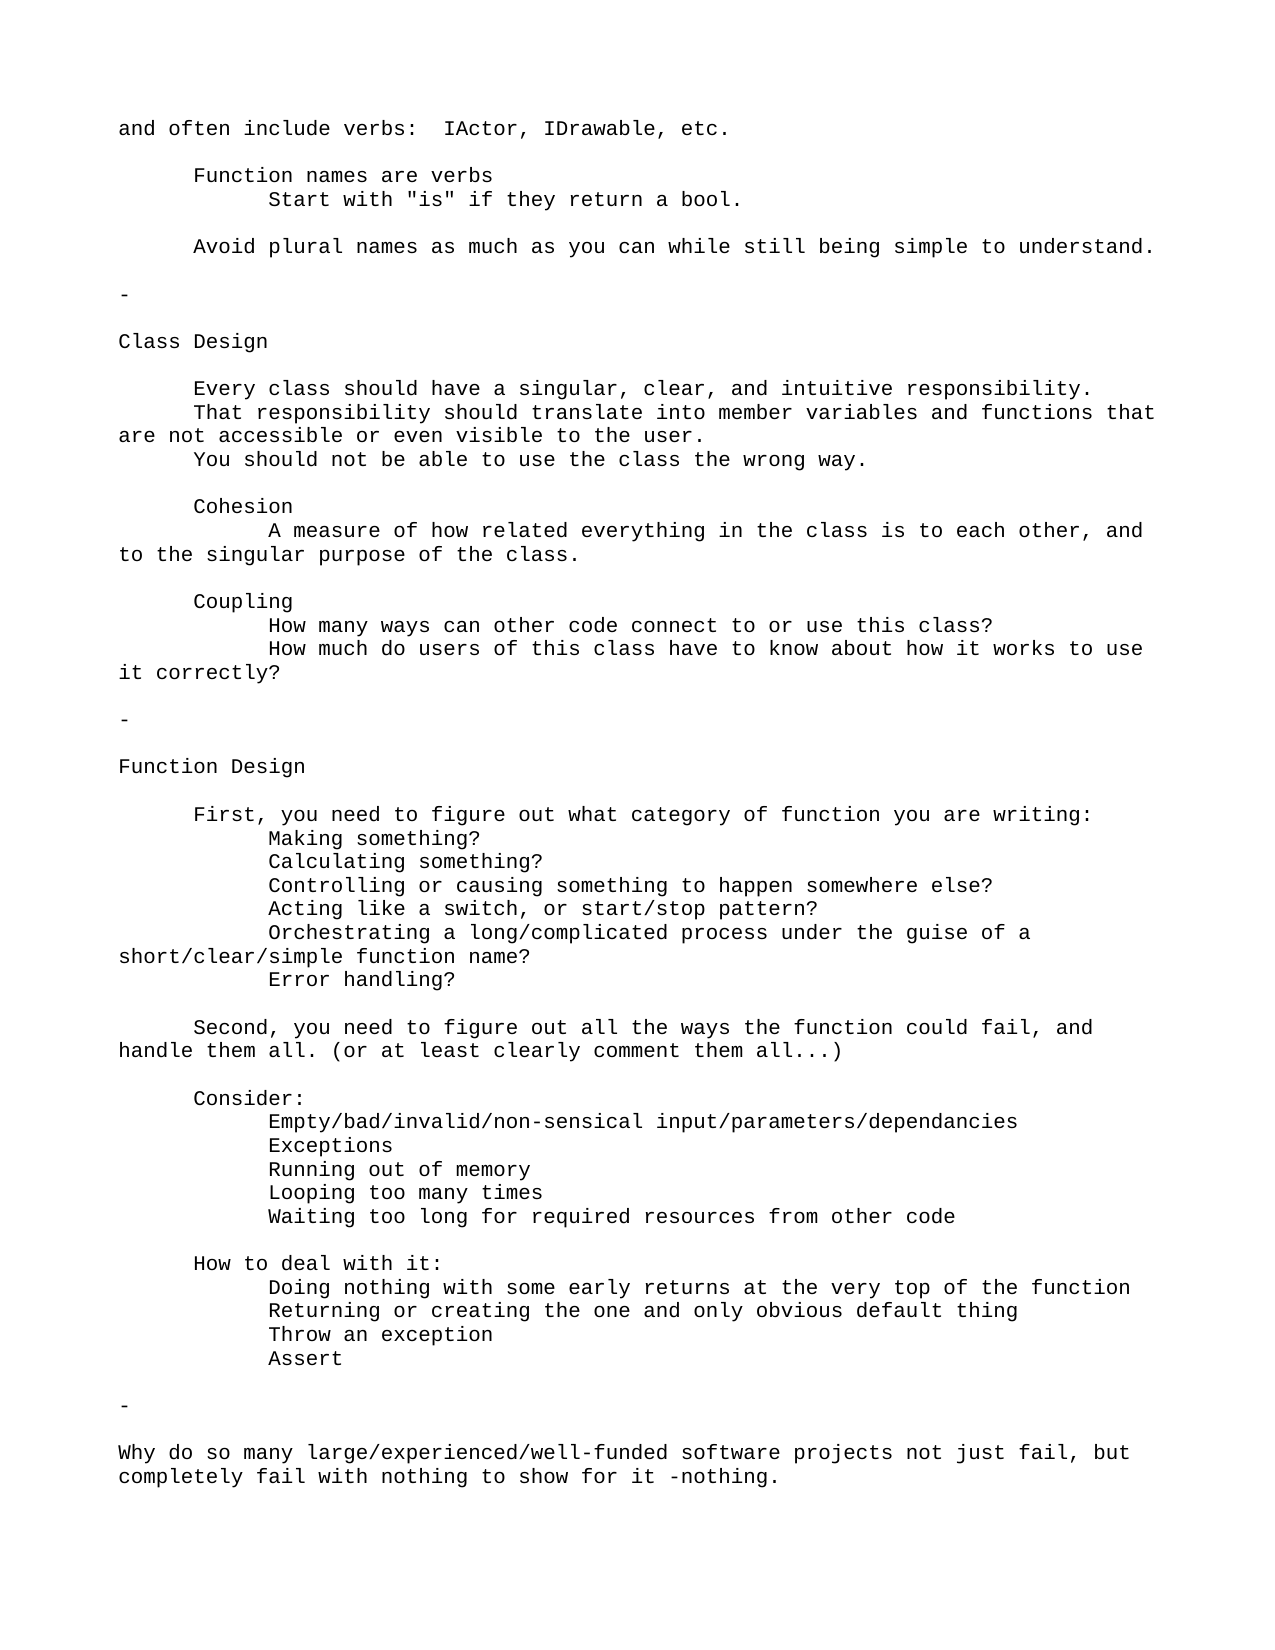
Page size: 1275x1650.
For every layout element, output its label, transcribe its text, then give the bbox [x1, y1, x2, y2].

text First, you need to figure out what category of function you are writing: [118, 804, 1157, 827]
text Exceptions [118, 1135, 1157, 1158]
text Class Design [118, 331, 1157, 354]
text Coupling [118, 591, 1157, 615]
text Returning or creating the one and only obvious default thing [118, 1300, 1157, 1324]
text Throw an exception [118, 1324, 1157, 1348]
text Consider: [118, 1088, 1157, 1111]
text Error handling? [118, 969, 1157, 993]
text Avoid plural names as much as you can while still being simple to understand. [118, 236, 1157, 260]
text Function Design [118, 757, 1157, 780]
text Acting like a switch, or start/stop pattern? [118, 898, 1157, 922]
text Calculating something? [118, 851, 1157, 875]
text How to deal with it: [118, 1253, 1157, 1277]
text How many ways can other code connect to or use this class? [118, 615, 1157, 638]
text - [118, 1395, 1157, 1419]
text A measure of how related everything in the class is to each other, and to the singular purpose of the class. [118, 520, 1157, 567]
text - [118, 284, 1157, 307]
text Empty/bad/invalid/non-sensical input/parameters/dependancies [118, 1111, 1157, 1135]
text Every class should have a singular, clear, and intuitive responsibility. [118, 378, 1157, 402]
text Looping too many times [118, 1182, 1157, 1206]
text - [118, 709, 1157, 733]
text and often include verbs: IActor, IDrawable, etc. [118, 118, 1157, 142]
text Cohesion [118, 496, 1157, 520]
text Start with "is" if they return a bool. [118, 189, 1157, 213]
text Second, you need to figure out all the ways the function could fail, and handle them all. (or at least clearly comment them all...) [118, 1017, 1157, 1064]
text Doing nothing with some early returns at the very top of the function [118, 1277, 1157, 1300]
text That responsibility should translate into member variables and functions that are not accessible or even visible to the user. [118, 402, 1157, 449]
text Waiting too long for required resources from other code [118, 1206, 1157, 1229]
text Making something? [118, 827, 1157, 851]
text You should not be able to use the class the wrong way. [118, 449, 1157, 473]
text Running out of memory [118, 1158, 1157, 1182]
text How much do users of this class have to know about how it works to use it correctly? [118, 638, 1157, 686]
text Orchestrating a long/complicated process under the guise of a short/clear/simple function name? [118, 922, 1157, 969]
text Function names are verbs [118, 165, 1157, 189]
text Assert [118, 1348, 1157, 1371]
text Controlling or causing something to happen somewhere else? [118, 875, 1157, 898]
text Why do so many large/experienced/well-funded software projects not just fail, but completely fail with nothing to show for it -nothing. [118, 1442, 1157, 1489]
